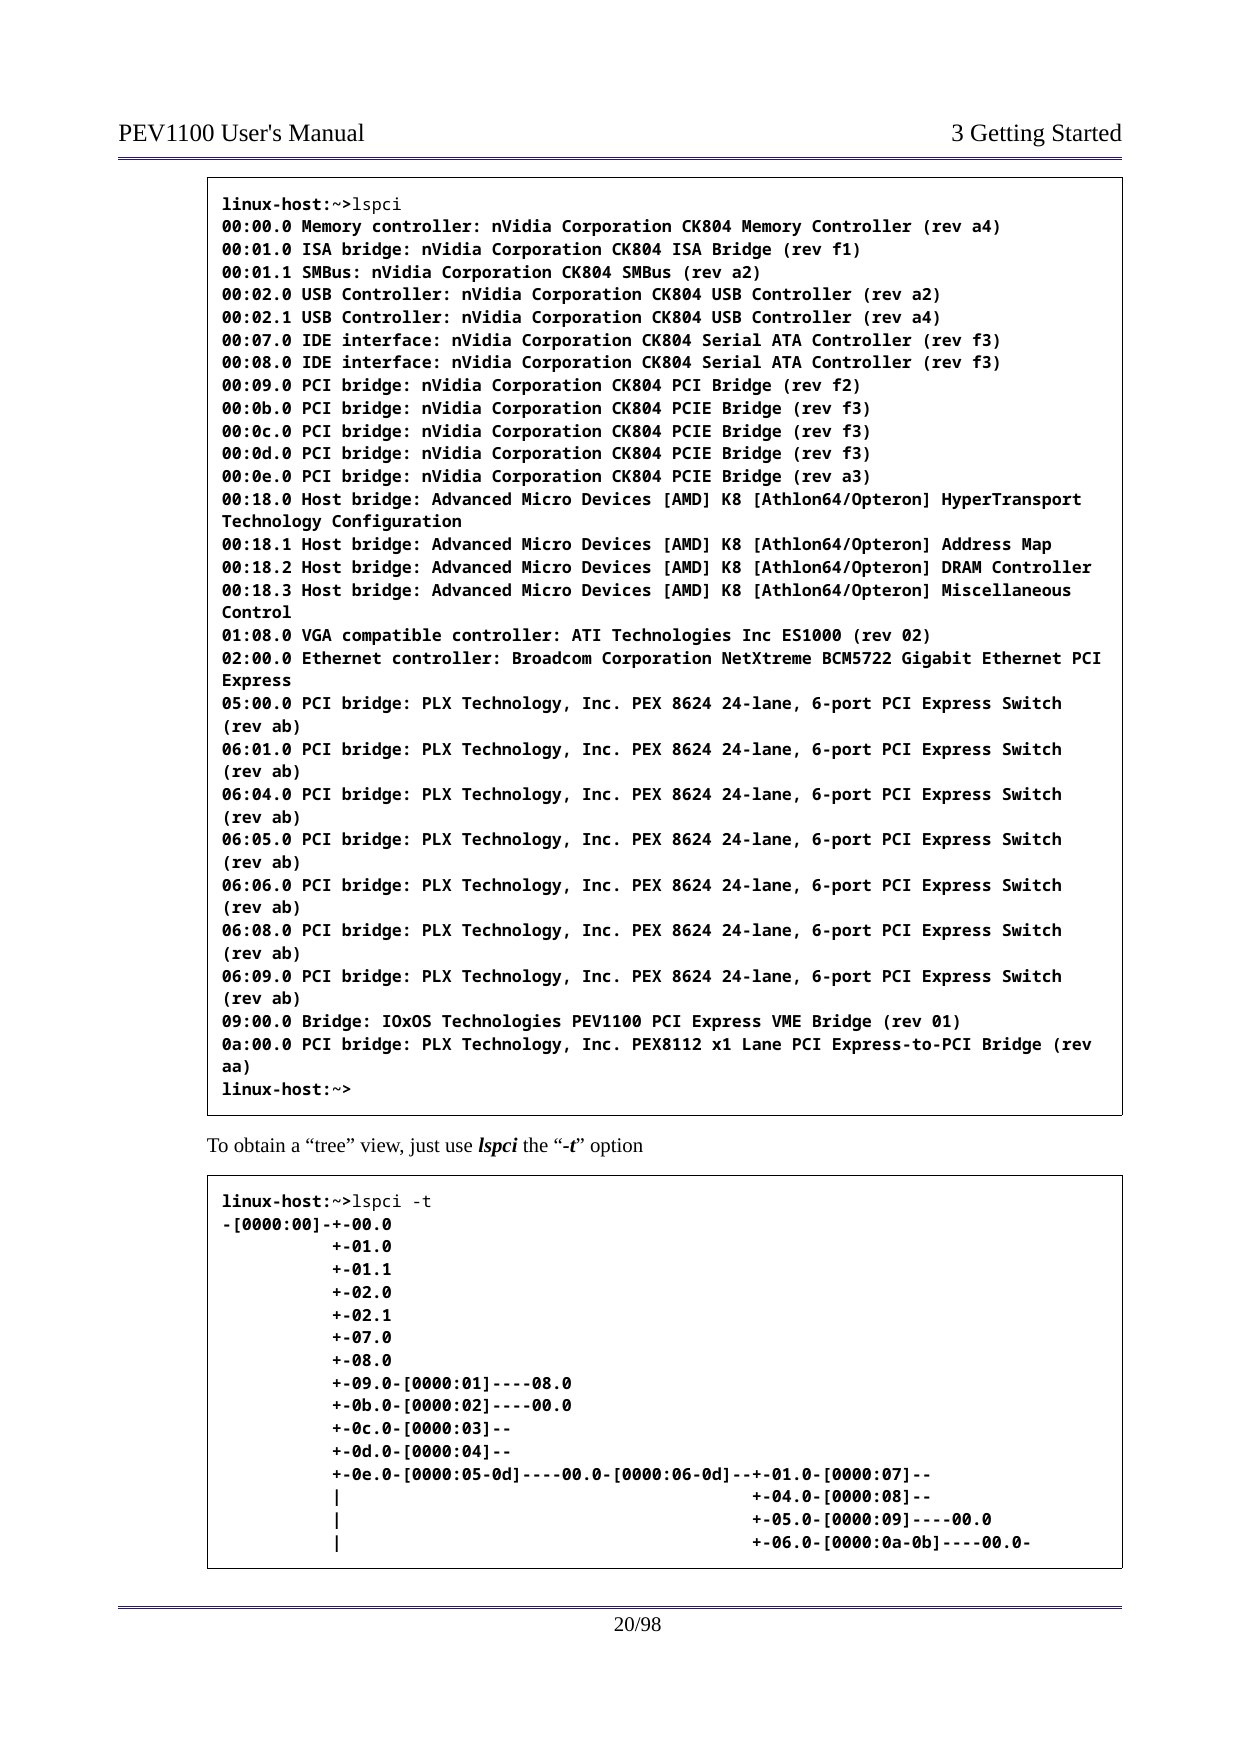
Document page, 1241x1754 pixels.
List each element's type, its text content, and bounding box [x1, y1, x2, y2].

text 06:01.0 PCI bridge: PLX Technology, Inc. PEX 8624 24-lane, 6-port PCI Express Switch (rev ab) [208, 722, 1122, 768]
text +-0e.0-[0000:05-0d]----00.0-[0000:06-0d]--+-01.0-[0000:07]-- [208, 1447, 1122, 1470]
text +-09.0-[0000:01]----08.0 [208, 1356, 1122, 1379]
text linux-host:~> [208, 1063, 1122, 1115]
text +-02.0 [208, 1266, 1122, 1288]
text +-07.0 [208, 1311, 1122, 1334]
text -[0000:00]-+-00.0 [208, 1197, 1122, 1220]
text 01:08.0 VGA compatible controller: ATI Technologies Inc ES1000 (rev 02) [208, 609, 1122, 631]
text 00:02.0 USB Controller: nVidia Corporation CK804 USB Controller (rev a2) [208, 268, 1122, 291]
text 00:0c.0 PCI bridge: nVidia Corporation CK804 PCIE Bridge (rev f3) [208, 404, 1122, 427]
text +-01.1 [208, 1243, 1122, 1266]
text | +-06.0-[0000:0a-0b]----00.0-[0000:0b]-- [208, 1515, 1122, 1568]
text +-0c.0-[0000:03]-- [208, 1402, 1122, 1424]
text +-08.0 [208, 1334, 1122, 1356]
text 00:01.0 ISA bridge: nVidia Corporation CK804 ISA Bridge (rev f1) [208, 223, 1122, 245]
text 00:0b.0 PCI bridge: nVidia Corporation CK804 PCIE Bridge (rev f3) [208, 382, 1122, 404]
text 00:18.0 Host bridge: Advanced Micro Devices [AMD] K8 [Athlon64/Opteron] HyperTransport Technology Configuration [208, 472, 1122, 518]
text 06:09.0 PCI bridge: PLX Technology, Inc. PEX 8624 24-lane, 6-port PCI Express Switch (rev ab) [208, 949, 1122, 995]
text 0a:00.0 PCI bridge: PLX Technology, Inc. PEX8112 x1 Lane PCI Express-to-PCI Bridge (rev aa) [208, 1017, 1122, 1063]
text 06:05.0 PCI bridge: PLX Technology, Inc. PEX 8624 24-lane, 6-port PCI Express Switch (rev ab) [208, 813, 1122, 858]
text linux-host:~>lspci [208, 178, 1122, 200]
text +-01.0 [208, 1220, 1122, 1243]
text +-02.1 [208, 1288, 1122, 1311]
text 09:00.0 Bridge: IOxOS Technologies PEV1100 PCI Express VME Bridge (rev 01) [208, 995, 1122, 1017]
text 00:02.1 USB Controller: nVidia Corporation CK804 USB Controller (rev a4) [208, 291, 1122, 313]
text 00:18.3 Host bridge: Advanced Micro Devices [AMD] K8 [Athlon64/Opteron] Miscellaneous Control [208, 563, 1122, 609]
text 00:08.0 IDE interface: nVidia Corporation CK804 Serial ATA Controller (rev f3) [208, 336, 1122, 359]
text 00:09.0 PCI bridge: nVidia Corporation CK804 PCI Bridge (rev f2) [208, 359, 1122, 382]
text To obtain a “tree” view, just use lspci the “-t” option [207, 1133, 1122, 1157]
text 00:0e.0 PCI bridge: nVidia Corporation CK804 PCIE Bridge (rev a3) [208, 450, 1122, 472]
text 00:18.2 Host bridge: Advanced Micro Devices [AMD] K8 [Athlon64/Opteron] DRAM Controller [208, 541, 1122, 563]
text | +-05.0-[0000:09]----00.0 [208, 1493, 1122, 1515]
text 06:06.0 PCI bridge: PLX Technology, Inc. PEX 8624 24-lane, 6-port PCI Express Switch (rev ab) [208, 858, 1122, 904]
text 00:01.1 SMBus: nVidia Corporation CK804 SMBus (rev a2) [208, 245, 1122, 268]
text | +-04.0-[0000:08]-- [208, 1470, 1122, 1493]
text +-0b.0-[0000:02]----00.0 [208, 1379, 1122, 1402]
text 02:00.0 Ethernet controller: Broadcom Corporation NetXtreme BCM5722 Gigabit Ethernet PCI Express [208, 631, 1122, 677]
text 00:18.1 Host bridge: Advanced Micro Devices [AMD] K8 [Athlon64/Opteron] Address Map [208, 518, 1122, 541]
text 05:00.0 PCI bridge: PLX Technology, Inc. PEX 8624 24-lane, 6-port PCI Express Switch (rev ab) [208, 677, 1122, 722]
text 00:00.0 Memory controller: nVidia Corporation CK804 Memory Controller (rev a4) [208, 200, 1122, 223]
text 00:0d.0 PCI bridge: nVidia Corporation CK804 PCIE Bridge (rev f3) [208, 427, 1122, 450]
text linux-host:~>lspci -t [208, 1176, 1122, 1197]
text 06:08.0 PCI bridge: PLX Technology, Inc. PEX 8624 24-lane, 6-port PCI Express Switch (rev ab) [208, 904, 1122, 949]
text 06:04.0 PCI bridge: PLX Technology, Inc. PEX 8624 24-lane, 6-port PCI Express Switch (rev ab) [208, 768, 1122, 813]
text 00:07.0 IDE interface: nVidia Corporation CK804 Serial ATA Controller (rev f3) [208, 313, 1122, 336]
text +-0d.0-[0000:04]-- [208, 1424, 1122, 1447]
